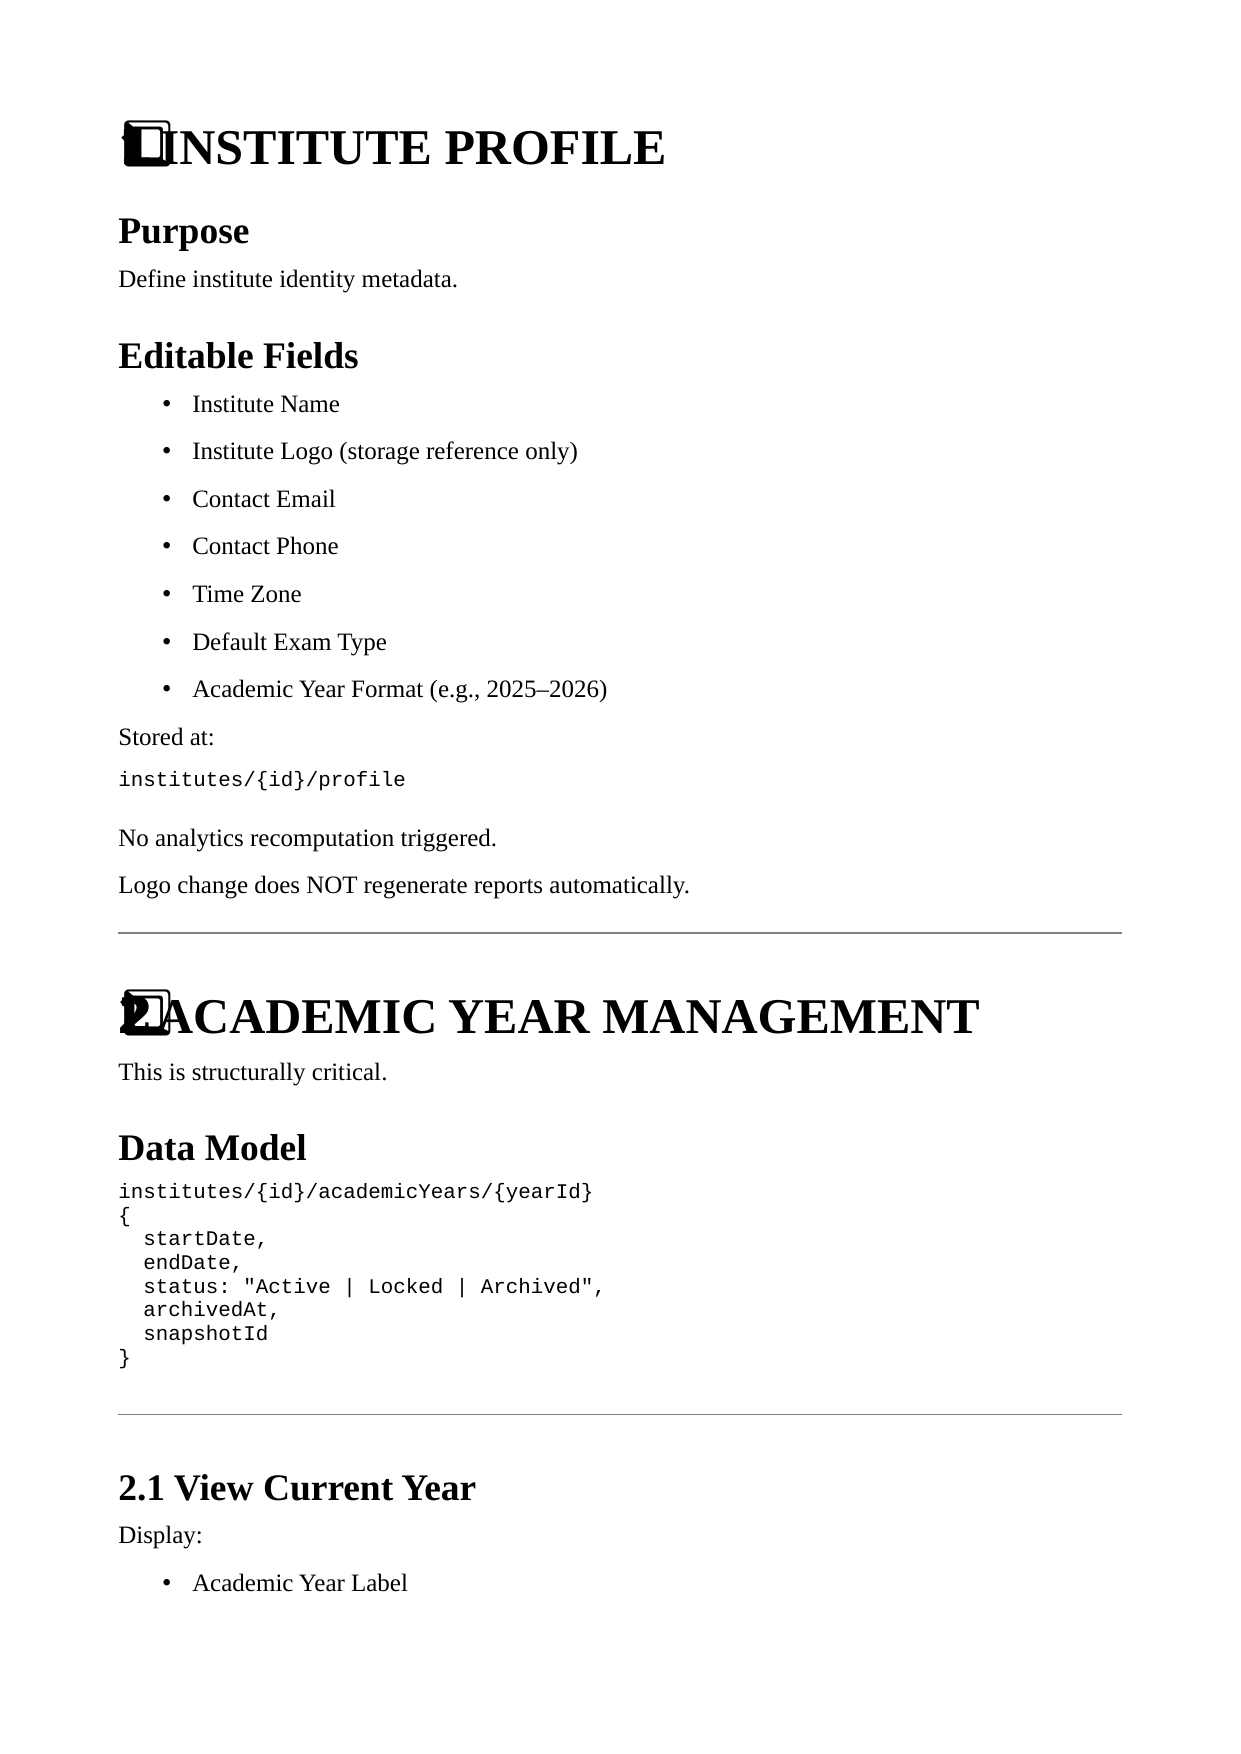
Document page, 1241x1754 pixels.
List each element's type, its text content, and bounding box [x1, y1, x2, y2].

text institutes/{id}/academicYears/{yearId} [118, 1181, 1122, 1205]
text Stored at: [118, 722, 1122, 751]
subtitle 1️⃣ INSTITUTE PROFILE [118, 118, 1122, 176]
text startDate, [118, 1228, 1122, 1252]
list Institute Logo (storage reference only) [162, 436, 1122, 465]
list Contact Phone [162, 531, 1122, 560]
text } [118, 1347, 1122, 1370]
text Display: [118, 1521, 1122, 1549]
text { [118, 1205, 1122, 1228]
subtitle Purpose [118, 209, 1122, 252]
list Institute Name [162, 389, 1122, 417]
text archivedAt, [118, 1299, 1122, 1323]
list Academic Year Format (e.g., 2025–2026) [162, 674, 1122, 703]
list Contact Email [162, 484, 1122, 513]
subtitle Editable Fields [118, 333, 1122, 376]
text snapshotId [118, 1323, 1122, 1347]
subtitle Data Model [118, 1126, 1122, 1169]
list Time Zone [162, 579, 1122, 608]
text Logo change does NOT regenerate reports automatically. [118, 870, 1122, 899]
list Default Exam Type [162, 627, 1122, 655]
text institutes/{id}/profile [118, 769, 1122, 793]
text This is structurally critical. [118, 1057, 1122, 1086]
text Define institute identity metadata. [118, 264, 1122, 293]
list Academic Year Label [162, 1568, 1122, 1597]
text status: "Active | Locked | Archived", [118, 1276, 1122, 1299]
text endDate, [118, 1252, 1122, 1276]
subtitle 2️⃣ ACADEMIC YEAR MANAGEMENT [118, 987, 1122, 1044]
text No analytics recomputation triggered. [118, 823, 1122, 851]
subtitle 2.1 View Current Year [118, 1465, 1122, 1508]
